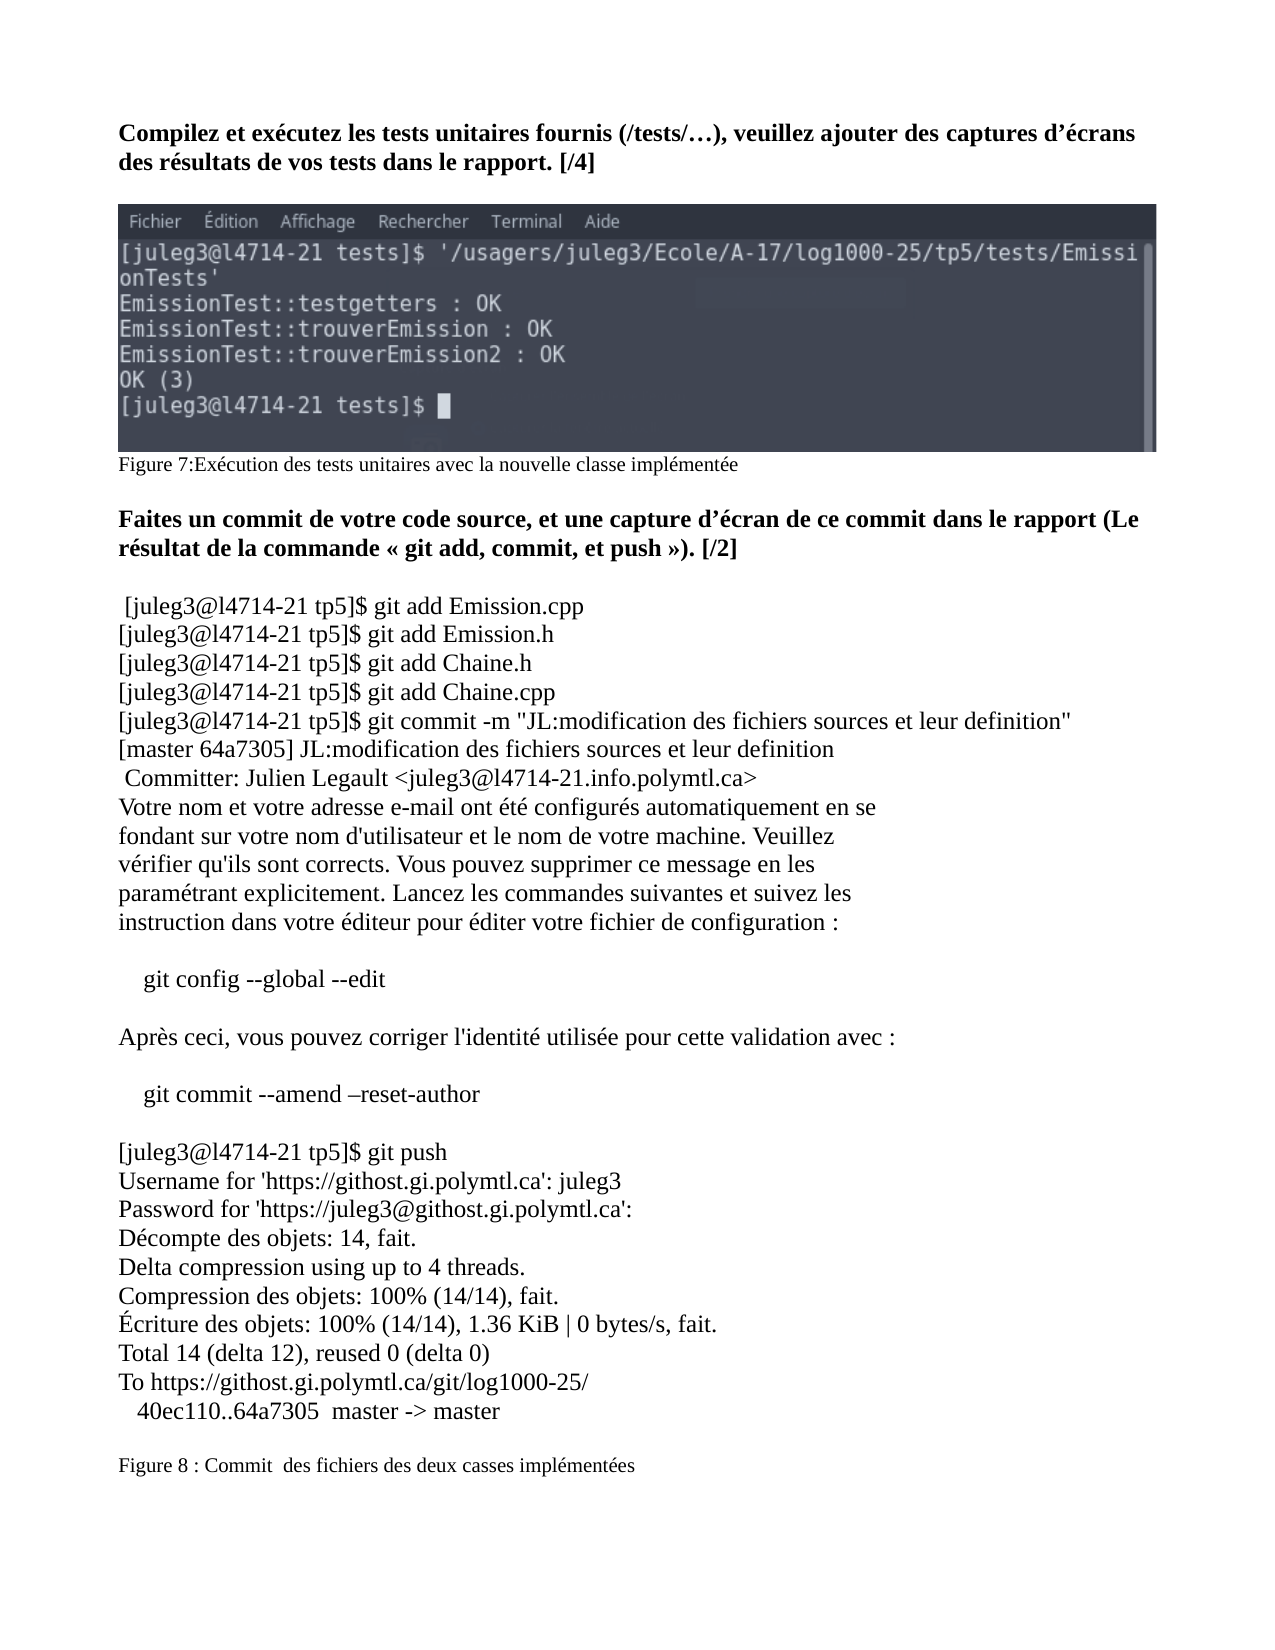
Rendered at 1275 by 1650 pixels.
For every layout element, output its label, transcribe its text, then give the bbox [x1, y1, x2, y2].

text Username for 'https://githost.gi.polymtl.ca': juleg3 [118, 1166, 1157, 1194]
text [juleg3@l4714-21 tp5]$ git add Emission.h [118, 619, 1157, 648]
text Compression des objets: 100% (14/14), fait. [118, 1281, 1157, 1309]
text Votre nom et votre adresse e-mail ont été configurés automatiquement en se [118, 792, 1157, 821]
text git commit --amend –reset-author [118, 1079, 1157, 1108]
text Écriture des objets: 100% (14/14), 1.36 KiB | 0 bytes/s, fait. [118, 1309, 1157, 1338]
text Après ceci, vous pouvez corriger l'identité utilisée pour cette validation avec : [118, 1022, 1157, 1051]
text To https://githost.gi.polymtl.ca/git/log1000-25/ [118, 1367, 1157, 1396]
text 40ec110..64a7305 master -> master [118, 1396, 1157, 1424]
text Décompte des objets: 14, fait. [118, 1223, 1157, 1252]
text [juleg3@l4714-21 tp5]$ git add Chaine.h [118, 648, 1157, 677]
text instruction dans votre éditeur pour éditer votre fichier de configuration : [118, 907, 1157, 936]
text vérifier qu'ils sont corrects. Vous pouvez supprimer ce message en les [118, 849, 1157, 878]
text Total 14 (delta 12), reused 0 (delta 0) [118, 1338, 1157, 1367]
text paramétrant explicitement. Lancez les commandes suivantes et suivez les [118, 878, 1157, 907]
text Figure 8 : Commit des fichiers des deux casses implémentées [118, 1453, 1157, 1477]
text Delta compression using up to 4 threads. [118, 1252, 1157, 1281]
text Compilez et exécutez les tests unitaires fournis (/tests/…), veuillez ajouter des captures d’écrans des résultats de vos tests dans le rapport. [/4] [118, 118, 1157, 176]
text [juleg3@l4714-21 tp5]$ git add Emission.cpp [118, 591, 1157, 619]
text Figure 7:Exécution des tests unitaires avec la nouvelle classe implémentée [118, 452, 1157, 476]
text [juleg3@l4714-21 tp5]$ git commit -m "JL:modification des fichiers sources et leur definition" [118, 706, 1157, 734]
text Faites un commit de votre code source, et une capture d’écran de ce commit dans le rapport (Le résultat de la commande « git add, commit, et push »). [/2] [118, 504, 1157, 562]
text [juleg3@l4714-21 tp5]$ git add Chaine.cpp [118, 677, 1157, 706]
text Committer: Julien Legault <juleg3@l4714-21.info.polymtl.ca> [118, 763, 1157, 792]
text Password for 'https://juleg3@githost.gi.polymtl.ca': [118, 1194, 1157, 1223]
text git config --global --edit [118, 964, 1157, 993]
text [juleg3@l4714-21 tp5]$ git push [118, 1137, 1157, 1166]
text [master 64a7305] JL:modification des fichiers sources et leur definition [118, 734, 1157, 763]
text fondant sur votre nom d'utilisateur et le nom de votre machine. Veuillez [118, 821, 1157, 849]
